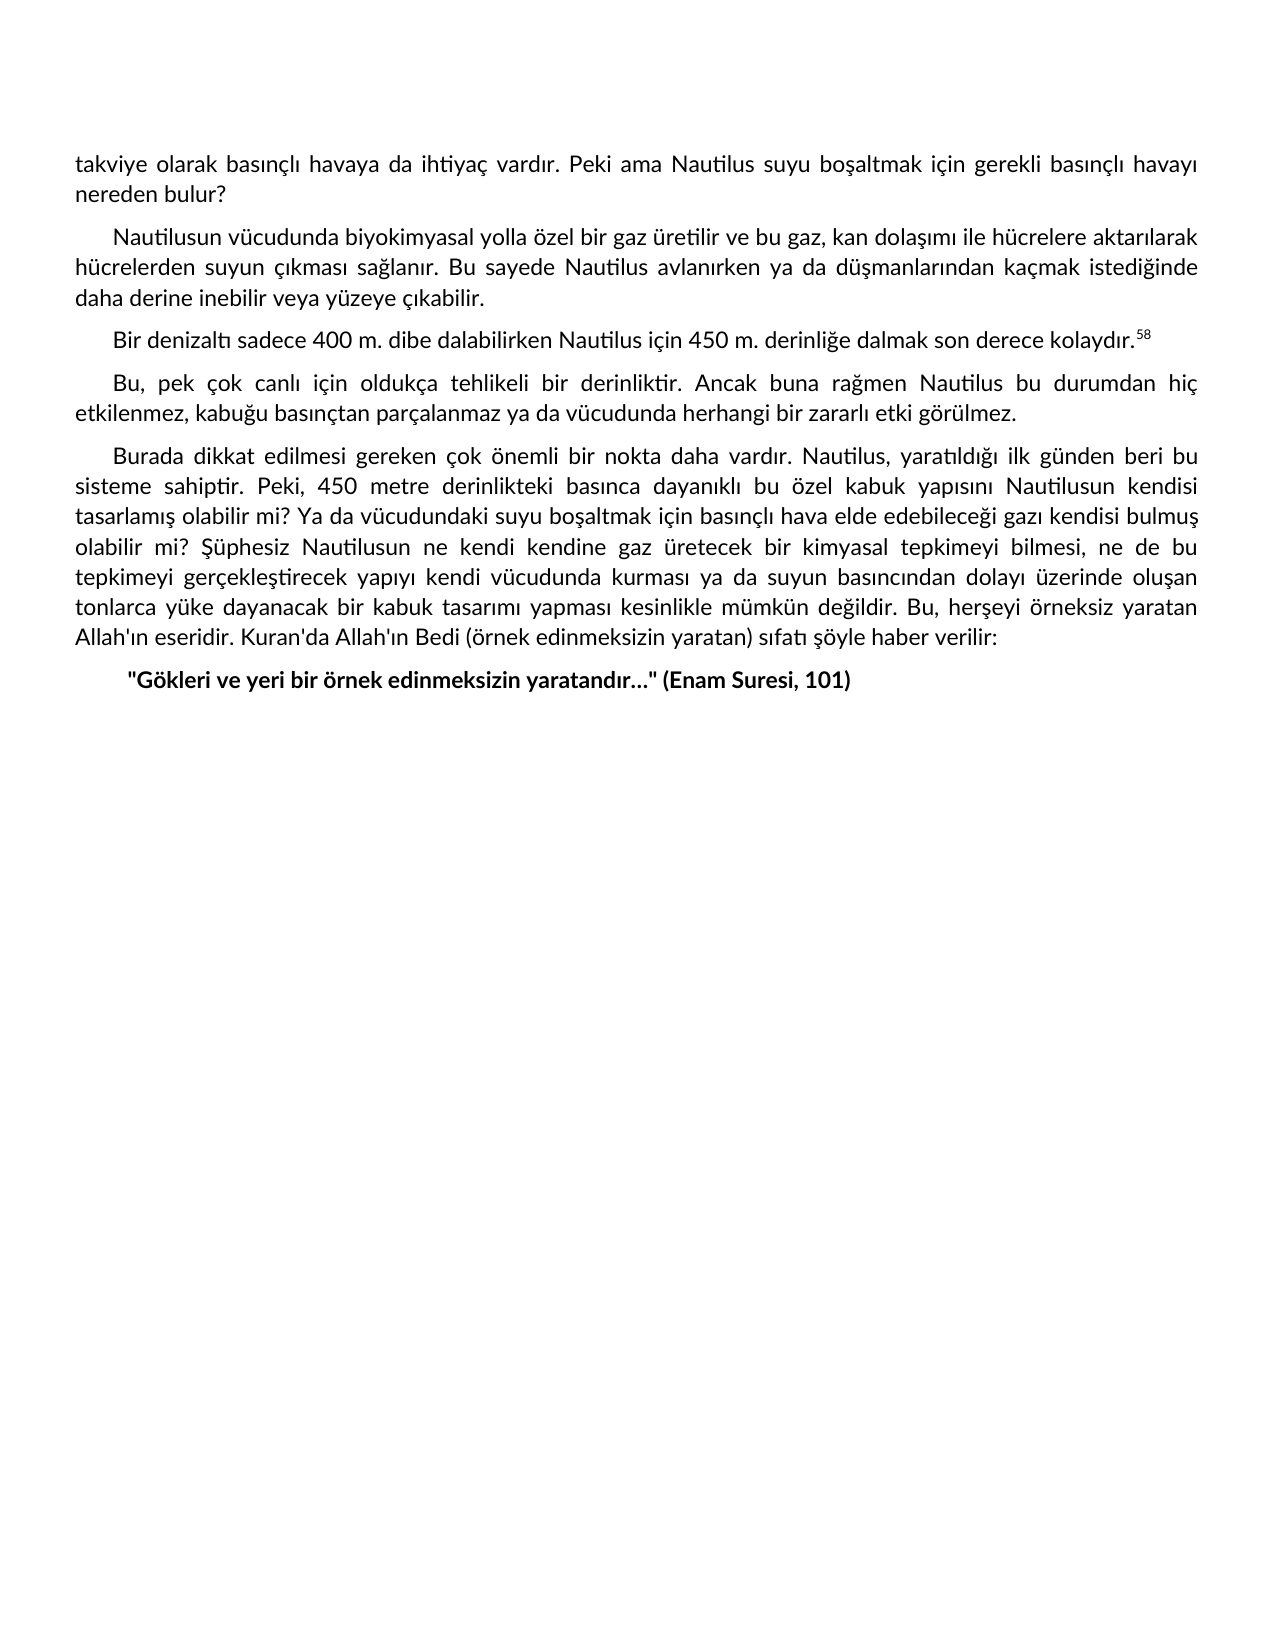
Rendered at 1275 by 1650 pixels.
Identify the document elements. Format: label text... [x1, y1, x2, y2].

text Bu, pek çok canlı için oldukça tehlikeli bir derinliktir. Ancak buna rağmen Nautilus bu durumdan hiç etkilenmez, kabuğu basınçtan parçalanmaz ya da vücudunda herhangi bir zararlı etki görülmez. [75, 369, 1200, 426]
text "Gökleri ve yeri bir örnek edinmeksizin yaratandır…" (Enam Suresi, 101) [127, 666, 1177, 693]
text takviye olarak basınçlı havaya da ihtiyaç vardır. Peki ama Nautilus suyu boşaltmak için gerekli basınçlı havayı nereden bulur? [75, 150, 1200, 208]
text Bir denizaltı sadece 400 m. dibe dalabilirken Nautilus için 450 m. derinliğe dalmak son derece kolaydır.58 [75, 326, 1200, 353]
text Burada dikkat edilmesi gereken çok önemli bir nokta daha vardır. Nautilus, yaratıldığı ilk günden beri bu sisteme sahiptir. Peki, 450 metre derinlikteki basınca dayanıklı bu özel kabuk yapısını Nautilusun kendisi tasarlamış olabilir mi? Ya da vücudundaki suyu boşaltmak için basınçlı hava elde edebileceği gazı kendisi bulmuş olabilir mi? Şüphesiz Nautilusun ne kendi kendine gaz üretecek bir kimyasal tepkimeyi bilmesi, ne de bu tepkimeyi gerçekleştirecek yapıyı kendi vücudunda kurması ya da suyun basıncından dolayı üzerinde oluşan tonlarca yüke dayanacak bir kabuk tasarımı yapması kesinlikle mümkün değildir. Bu, herşeyi örneksiz yaratan Allah'ın eseridir. Kuran'da Allah'ın Bedi (örnek edinmeksizin yaratan) sıfatı şöyle haber verilir: [75, 442, 1200, 650]
text Nautilusun vücudunda biyokimyasal yolla özel bir gaz üretilir ve bu gaz, kan dolaşımı ile hücrelere aktarılarak hücrelerden suyun çıkması sağlanır. Bu sayede Nautilus avlanırken ya da düşmanlarından kaçmak istediğinde daha derine inebilir veya yüzeye çıkabilir. [75, 223, 1200, 311]
